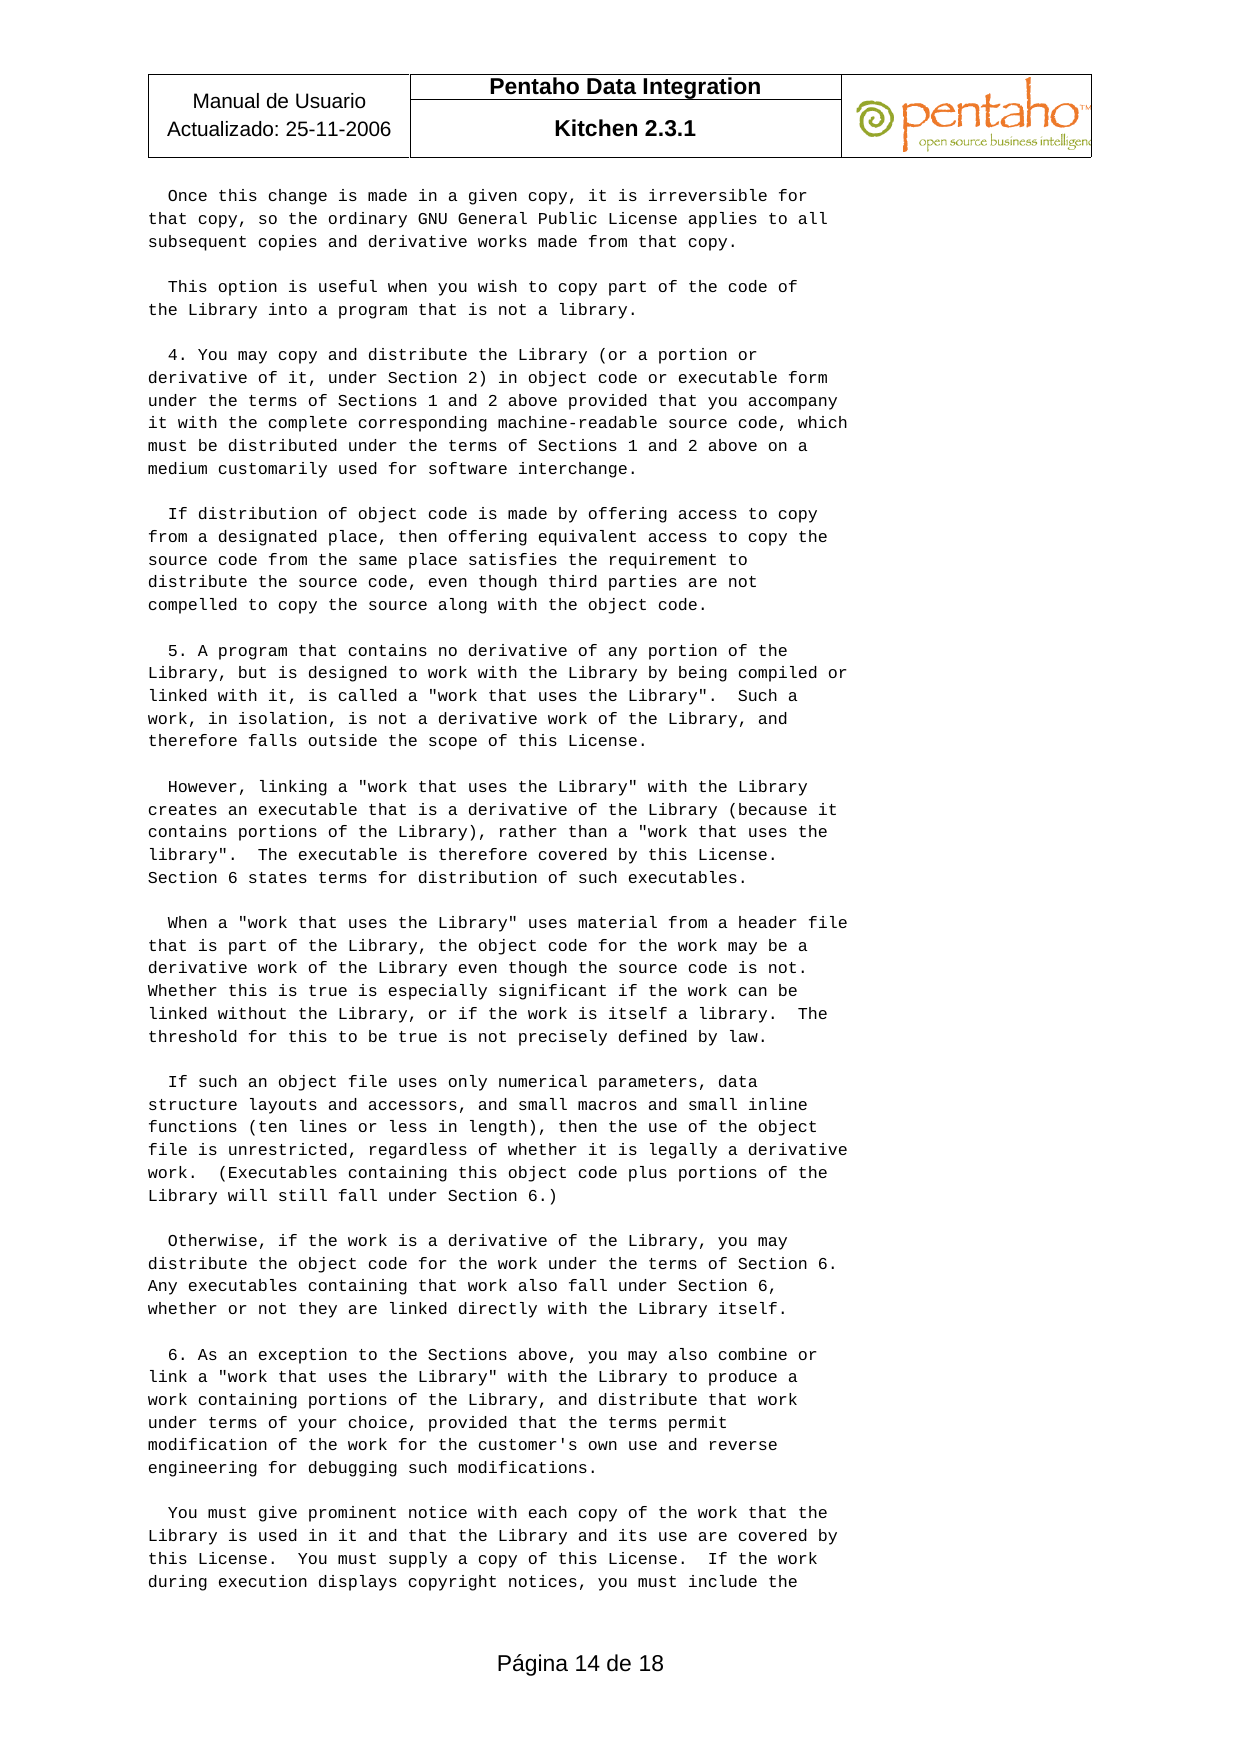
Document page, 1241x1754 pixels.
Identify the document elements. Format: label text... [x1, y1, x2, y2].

text Once this change is made in a given copy, it is irreversible for that copy, so the ordinary GNU General Public License applies to all subsequent copies and derivative works made from that copy. This option is useful when you wish to copy part of the code of the Library into a program that is not a library. 4. You may copy and distribute the Library (or a portion or derivative of it, under Section 2) in object code or executable form under the terms of Sections 1 and 2 above provided that you accompany it with the complete corresponding machine-readable source code, which must be distributed under the terms of Sections 1 and 2 above on a medium customarily used for software interchange. If distribution of object code is made by offering access to copy from a designated place, then offering equivalent access to copy the source code from the same place satisfies the requirement to distribute the source code, even though third parties are not compelled to copy the source along with the object code. 5. A program that contains no derivative of any portion of the Library, but is designed to work with the Library by being compiled or linked with it, is called a "work that uses the Library". Such a work, in isolation, is not a derivative work of the Library, and therefore falls outside the scope of this License. However, linking a "work that uses the Library" with the Library creates an executable that is a derivative of the Library (because it contains portions of the Library), rather than a "work that uses the library". The executable is therefore covered by this License. Section 6 states terms for distribution of such executables. When a "work that uses the Library" uses material from a header file that is part of the Library, the object code for the work may be a derivative work of the Library even though the source code is not. Whether this is true is especially significant if the work can be linked without the Library, or if the work is itself a library. The threshold for this to be true is not precisely defined by law. If such an object file uses only numerical parameters, data structure layouts and accessors, and small macros and small inline functions (ten lines or less in length), then the use of the object file is unrestricted, regardless of whether it is legally a derivative work. (Executables containing this object code plus portions of the Library will still fall under Section 6.) Otherwise, if the work is a derivative of the Library, you may distribute the object code for the work under the terms of Section 6. Any executables containing that work also fall under Section 6, whether or not they are linked directly with the Library itself. 6. As an exception to the Sections above, you may also combine or link a "work that uses the Library" with the Library to produce a work containing portions of the Library, and distribute that work under terms of your choice, provided that the terms permit modification of the work for the customer's own use and reverse engineering for debugging such modifications. You must give prominent notice with each copy of the work that the Library is used in it and that the Library and its use are covered by this License. You must supply a copy of this License. If the work during execution displays copyright notices, you must include the [148, 188, 1092, 1592]
